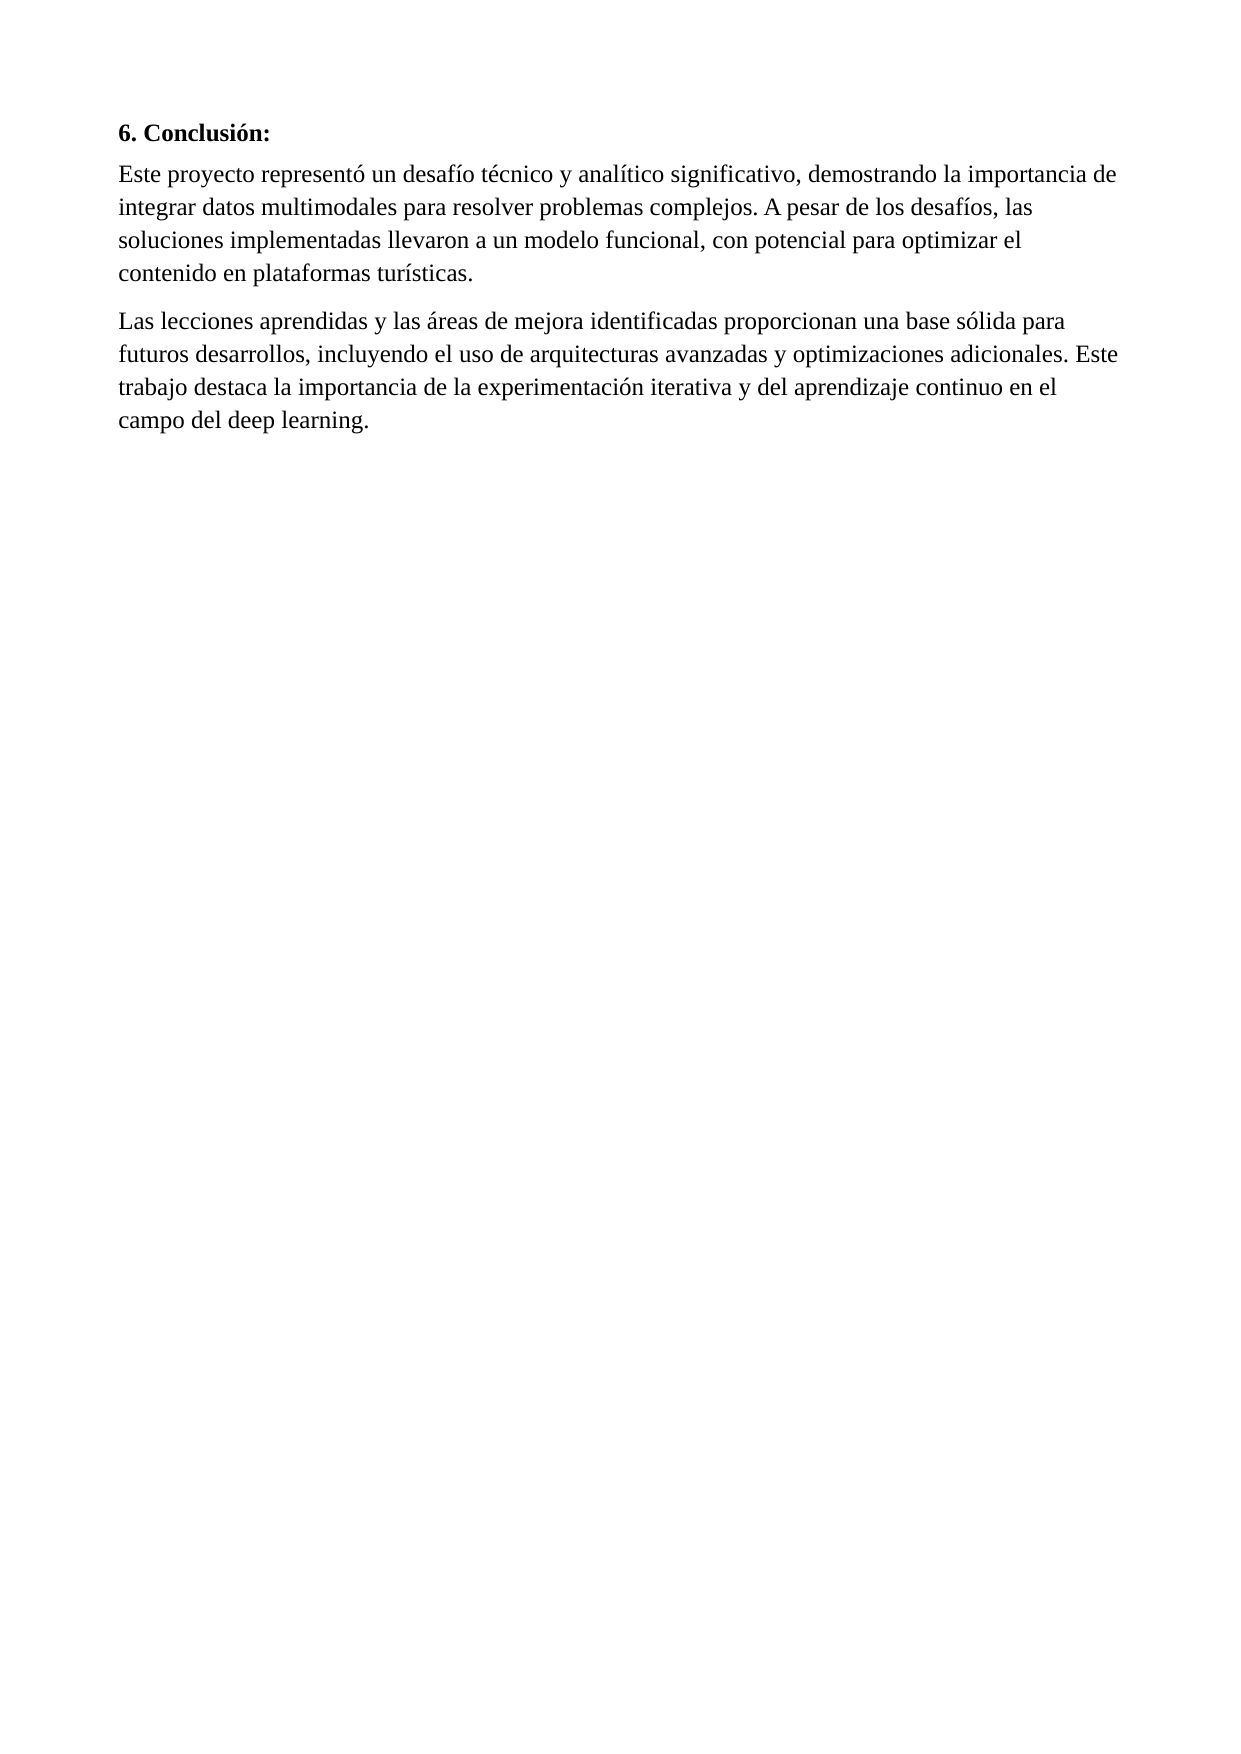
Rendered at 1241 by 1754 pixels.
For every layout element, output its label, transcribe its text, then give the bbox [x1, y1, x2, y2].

text Este proyecto representó un desafío técnico y analítico significativo, demostrando la importancia de integrar datos multimodales para resolver problemas complejos. A pesar de los desafíos, las soluciones implementadas llevaron a un modelo funcional, con potencial para optimizar el contenido en plataformas turísticas. [118, 159, 1122, 287]
subtitle 6. Conclusión: [118, 118, 1122, 147]
text Las lecciones aprendidas y las áreas de mejora identificadas proporcionan una base sólida para futuros desarrollos, incluyendo el uso de arquitecturas avanzadas y optimizaciones adicionales. Este trabajo destaca la importancia de la experimentación iterativa y del aprendizaje continuo en el campo del deep learning. [118, 306, 1122, 434]
